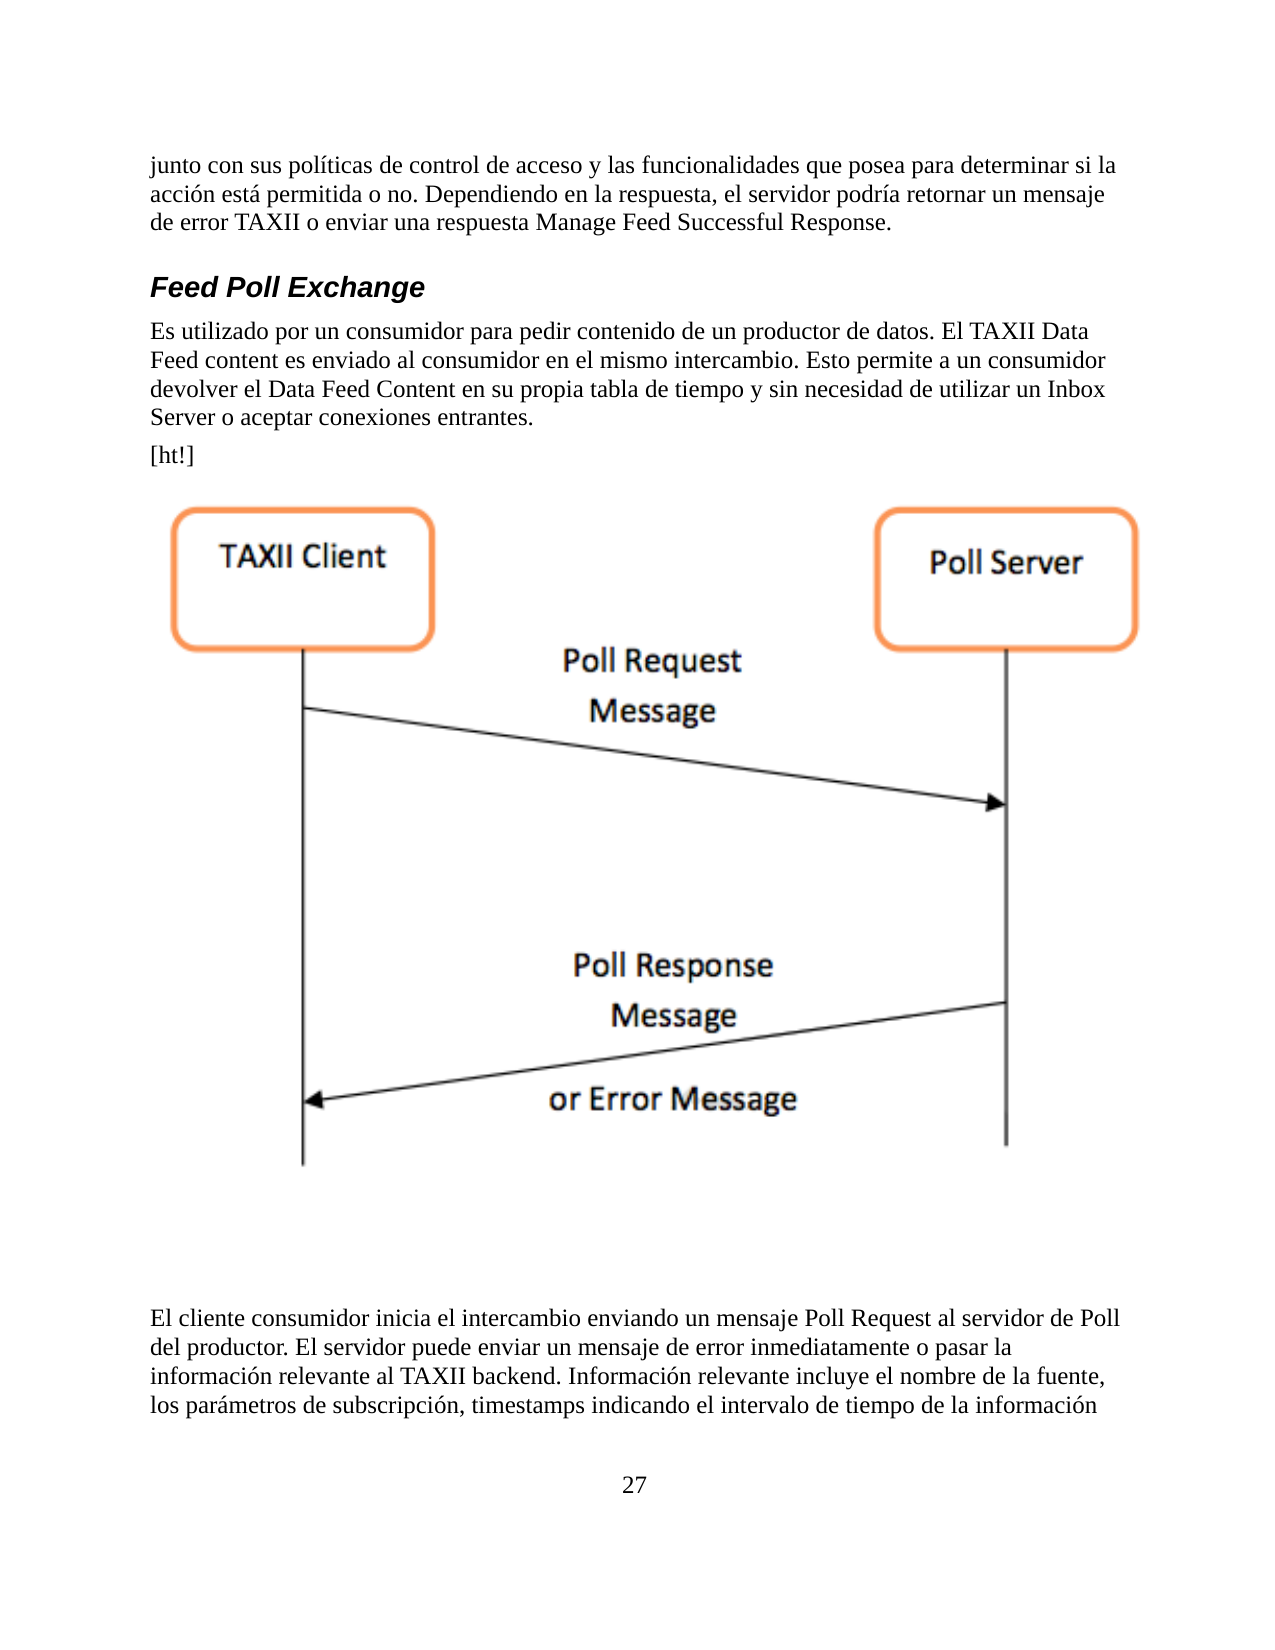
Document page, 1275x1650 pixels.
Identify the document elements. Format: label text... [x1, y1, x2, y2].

text junto con sus políticas de control de acceso y las funcionalidades que posea para determinar si la acción está permitida o no. Dependiendo en la respuesta, el servidor podría retornar un mensaje de error TAXII o enviar una respuesta Manage Feed Successful Response. [150, 150, 1125, 236]
text El cliente consumidor inicia el intercambio enviando un mensaje Poll Request al servidor de Poll del productor. El servidor puede enviar un mensaje de error inmediatamente o pasar la información relevante al TAXII backend. Información relevante incluye el nombre de la fuente, los parámetros de subscripción, timestamps indicando el intervalo de tiempo de la información [150, 1303, 1125, 1418]
subtitle Feed Poll Exchange [150, 270, 1125, 304]
picture [150, 468, 1161, 1286]
text Es utilizado por un consumidor para pedir contenido de un productor de datos. El TAXII Data Feed content es enviado al consumidor en el mismo intercambio. Esto permite a un consumidor devolver el Data Feed Content en su propia tabla de tiempo y sin necesidad de utilizar un Inbox Server o aceptar conexiones entrantes. [150, 316, 1125, 431]
text [ht!] [150, 440, 1125, 468]
